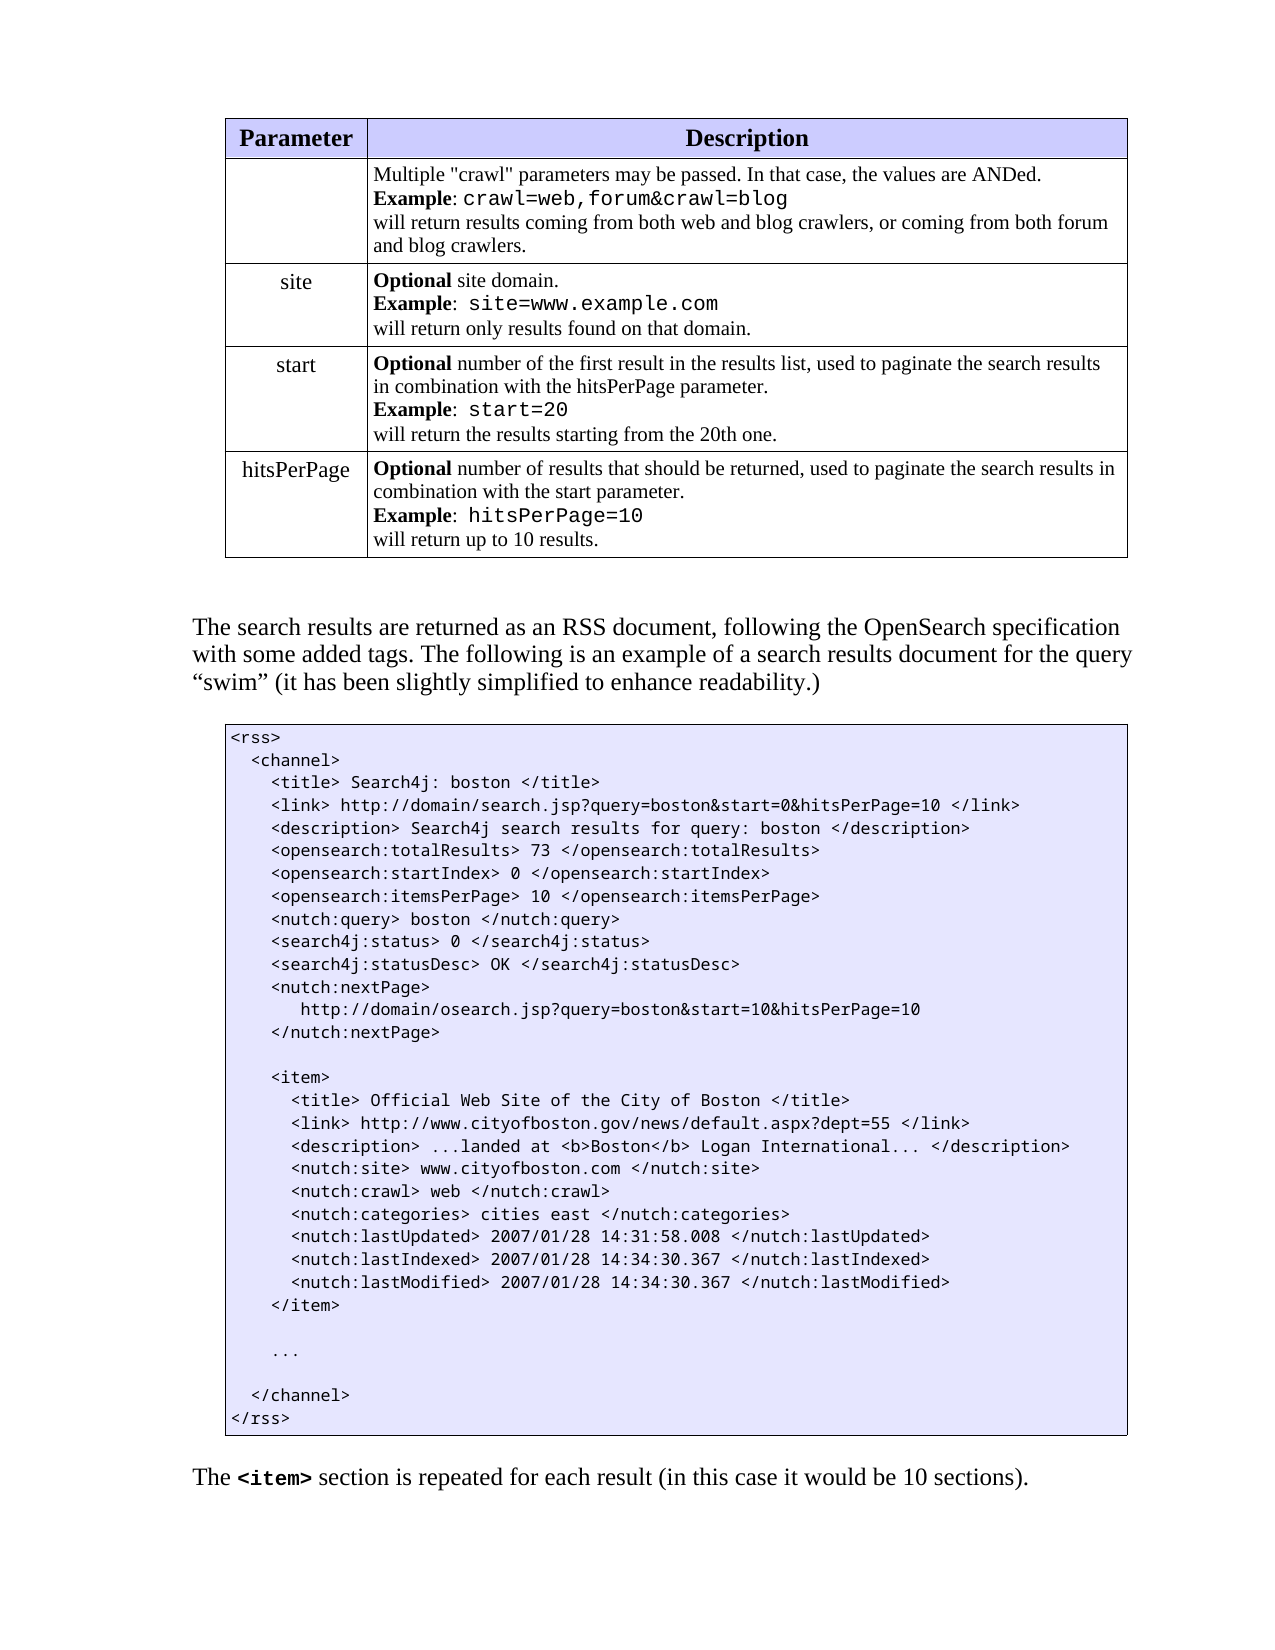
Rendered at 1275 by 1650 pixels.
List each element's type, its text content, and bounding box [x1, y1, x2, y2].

table_cell Optional number of results that should be returned, used to paginate the search results in combination with the start parameter. Example: hitsPerPage=10 will return up to 10 results. [368, 452, 1127, 557]
table_header Parameter [226, 119, 367, 157]
table_cell start [226, 347, 367, 451]
table_cell hitsPerPage [226, 452, 367, 557]
table_cell [226, 159, 367, 263]
table_cell Optional site domain. Example: site=www.example.com will return only results found on that domain. [368, 264, 1127, 346]
text The <item> section is repeated for each result (in this case it would be 10 sections). [192, 1463, 1157, 1492]
text The search results are returned as an RSS document, following the OpenSearch specification with some added tags. The following is an example of a search results document for the query “swim” (it has been slightly simplified to enhance readability.) [192, 613, 1157, 696]
table_cell site [226, 264, 367, 346]
table_cell Optional number of the first result in the results list, used to paginate the search results in combination with the hitsPerPage parameter. Example: start=20 will return the results starting from the 20th one. [368, 347, 1127, 451]
table_header Description [368, 119, 1127, 157]
table_cell Multiple "crawl" parameters may be passed. In that case, the values are ANDed. Example: crawl=web,forum&crawl=blog will return results coming from both web and blog crawlers, or coming from both forum and blog crawlers. [368, 159, 1127, 263]
table_header <rss> <channel> <title> Search4j: boston </title> <link> http://domain/search.jsp?query=boston&start=0&hitsPerPage=10 </link> <description> Search4j search results for query: boston </description> <opensearch:totalResults> 73 </opensearch:totalResults> <opensearch:startIndex> 0 </opensearch:startIndex> <opensearch:itemsPerPage> 10 </opensearch:itemsPerPage> <nutch:query> boston </nutch:query> <search4j:status> 0 </search4j:status> <search4j:statusDesc> OK </search4j:statusDesc> <nutch:nextPage> http://domain/osearch.jsp?query=boston&start=10&hitsPerPage=10 </nutch:nextPage> <item> <title> Official Web Site of the City of Boston </title> <link> http://www.cityofboston.gov/news/default.aspx?dept=55 </link> <description> ...landed at <b>Boston</b> Logan International... </description> <nutch:site> www.cityofboston.com </nutch:site> <nutch:crawl> web </nutch:crawl> <nutch:categories> cities east </nutch:categories> <nutch:lastUpdated> 2007/01/28 14:31:58.008 </nutch:lastUpdated> <nutch:lastIndexed> 2007/01/28 14:34:30.367 </nutch:lastIndexed> <nutch:lastModified> 2007/01/28 14:34:30.367 </nutch:lastModified> </item> ... </channel> </rss> [226, 725, 1127, 1435]
